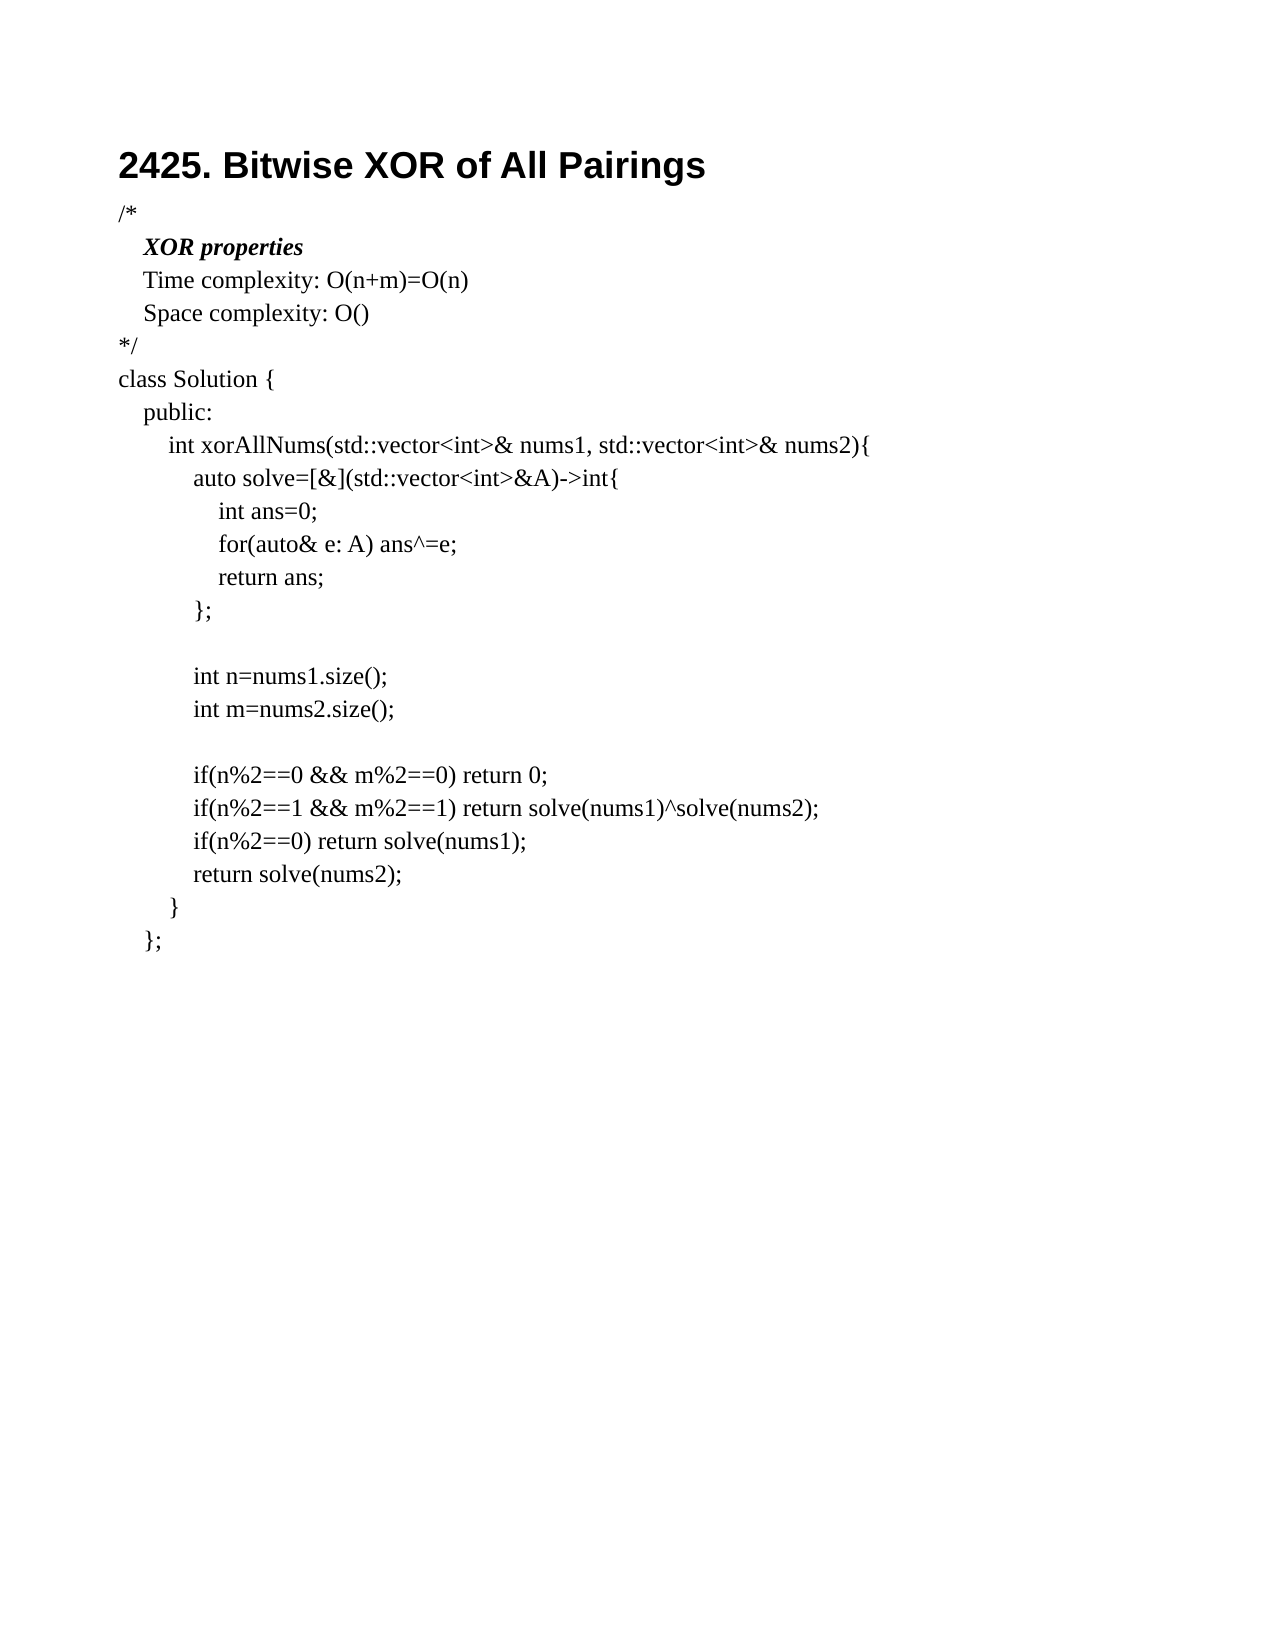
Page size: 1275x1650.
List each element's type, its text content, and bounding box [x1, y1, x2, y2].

text } [118, 892, 1157, 921]
text return solve(nums2); [118, 859, 1157, 888]
subtitle 2425. Bitwise XOR of All Pairings [118, 143, 1157, 186]
text int xorAllNums(std::vector<int>& nums1, std::vector<int>& nums2){ [118, 430, 1157, 459]
text int ans=0; [118, 496, 1157, 525]
text return ans; [118, 562, 1157, 591]
text int m=nums2.size(); [118, 694, 1157, 723]
text }; [118, 925, 1157, 954]
text Space complexity: O() [118, 298, 1157, 327]
text */ [118, 331, 1157, 359]
text if(n%2==0) return solve(nums1); [118, 826, 1157, 855]
text Time complexity: O(n+m)=O(n) [118, 265, 1157, 293]
text }; [118, 595, 1157, 624]
text public: [118, 397, 1157, 426]
text if(n%2==0 && m%2==0) return 0; [118, 760, 1157, 789]
text auto solve=[&](std::vector<int>&A)->int{ [118, 463, 1157, 492]
text /* [118, 199, 1157, 227]
text class Solution { [118, 364, 1157, 393]
text XOR properties [118, 232, 1157, 261]
text int n=nums1.size(); [118, 661, 1157, 690]
text if(n%2==1 && m%2==1) return solve(nums1)^solve(nums2); [118, 793, 1157, 822]
text for(auto& e: A) ans^=e; [118, 529, 1157, 558]
